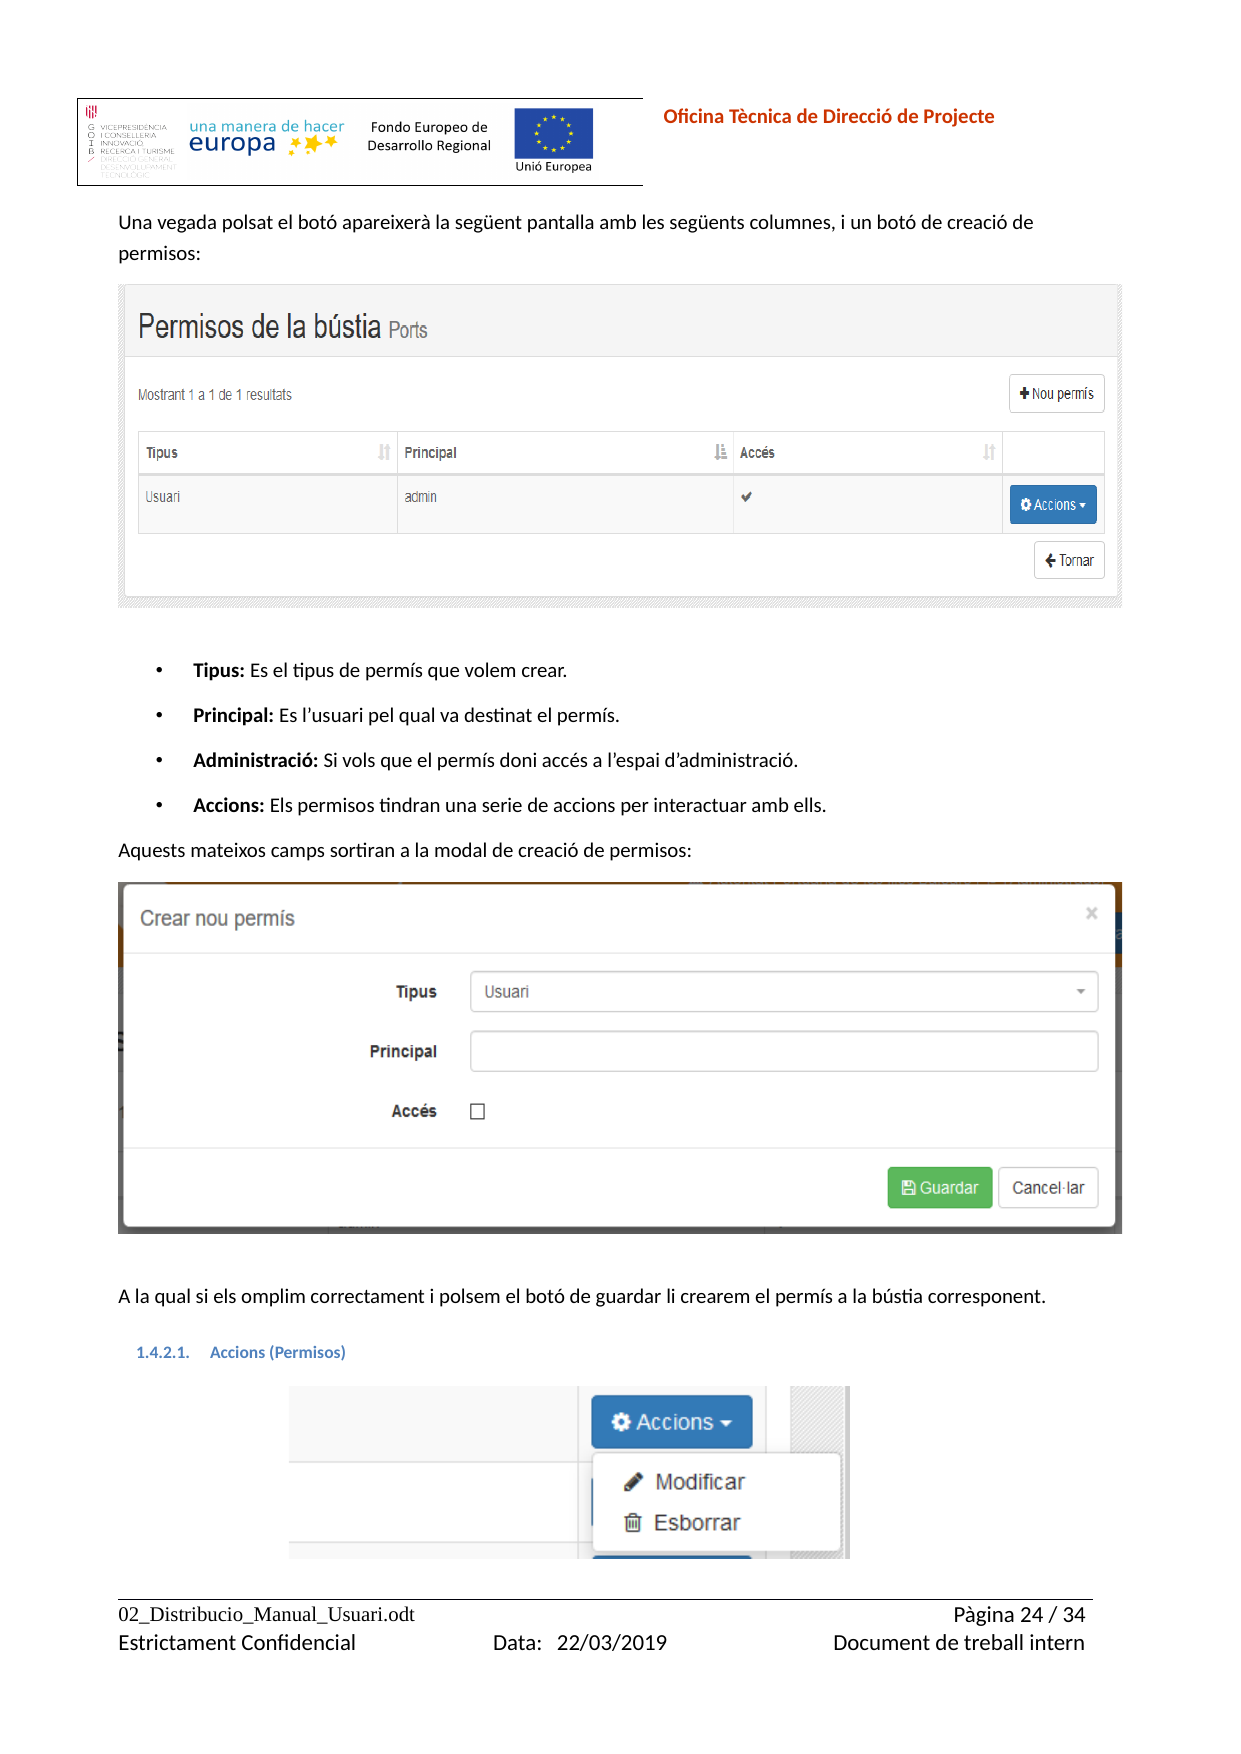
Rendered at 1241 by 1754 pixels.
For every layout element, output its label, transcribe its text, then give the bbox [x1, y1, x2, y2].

subtitle Accions (Permisos) [136, 1341, 1122, 1362]
list Accions: Els permisos tindran una serie de accions per interactuar amb ells. [156, 792, 1122, 818]
list Administració: Si vols que el permís doni accés a l’espai d’administració. [156, 747, 1122, 773]
text A la qual si els omplim correctament i polsem el botó de guardar li crearem el permís a la bústia corresponent. [118, 1283, 1122, 1309]
picture [118, 284, 1123, 608]
picture [187, 103, 599, 180]
picture [82, 103, 181, 180]
text Aquests mateixos camps sortiran a la modal de creació de permisos: [118, 837, 1122, 863]
list Principal: Es l’usuari pel qual va destinat el permís. [156, 702, 1122, 728]
list Tipus: Es el tipus de permís que volem crear. [156, 657, 1122, 683]
picture [288, 1386, 850, 1559]
picture [118, 882, 1123, 1234]
text Una vegada polsat el botó apareixerà la següent pantalla amb les següents columnes, i un botó de creació de permisos: [118, 209, 1122, 265]
